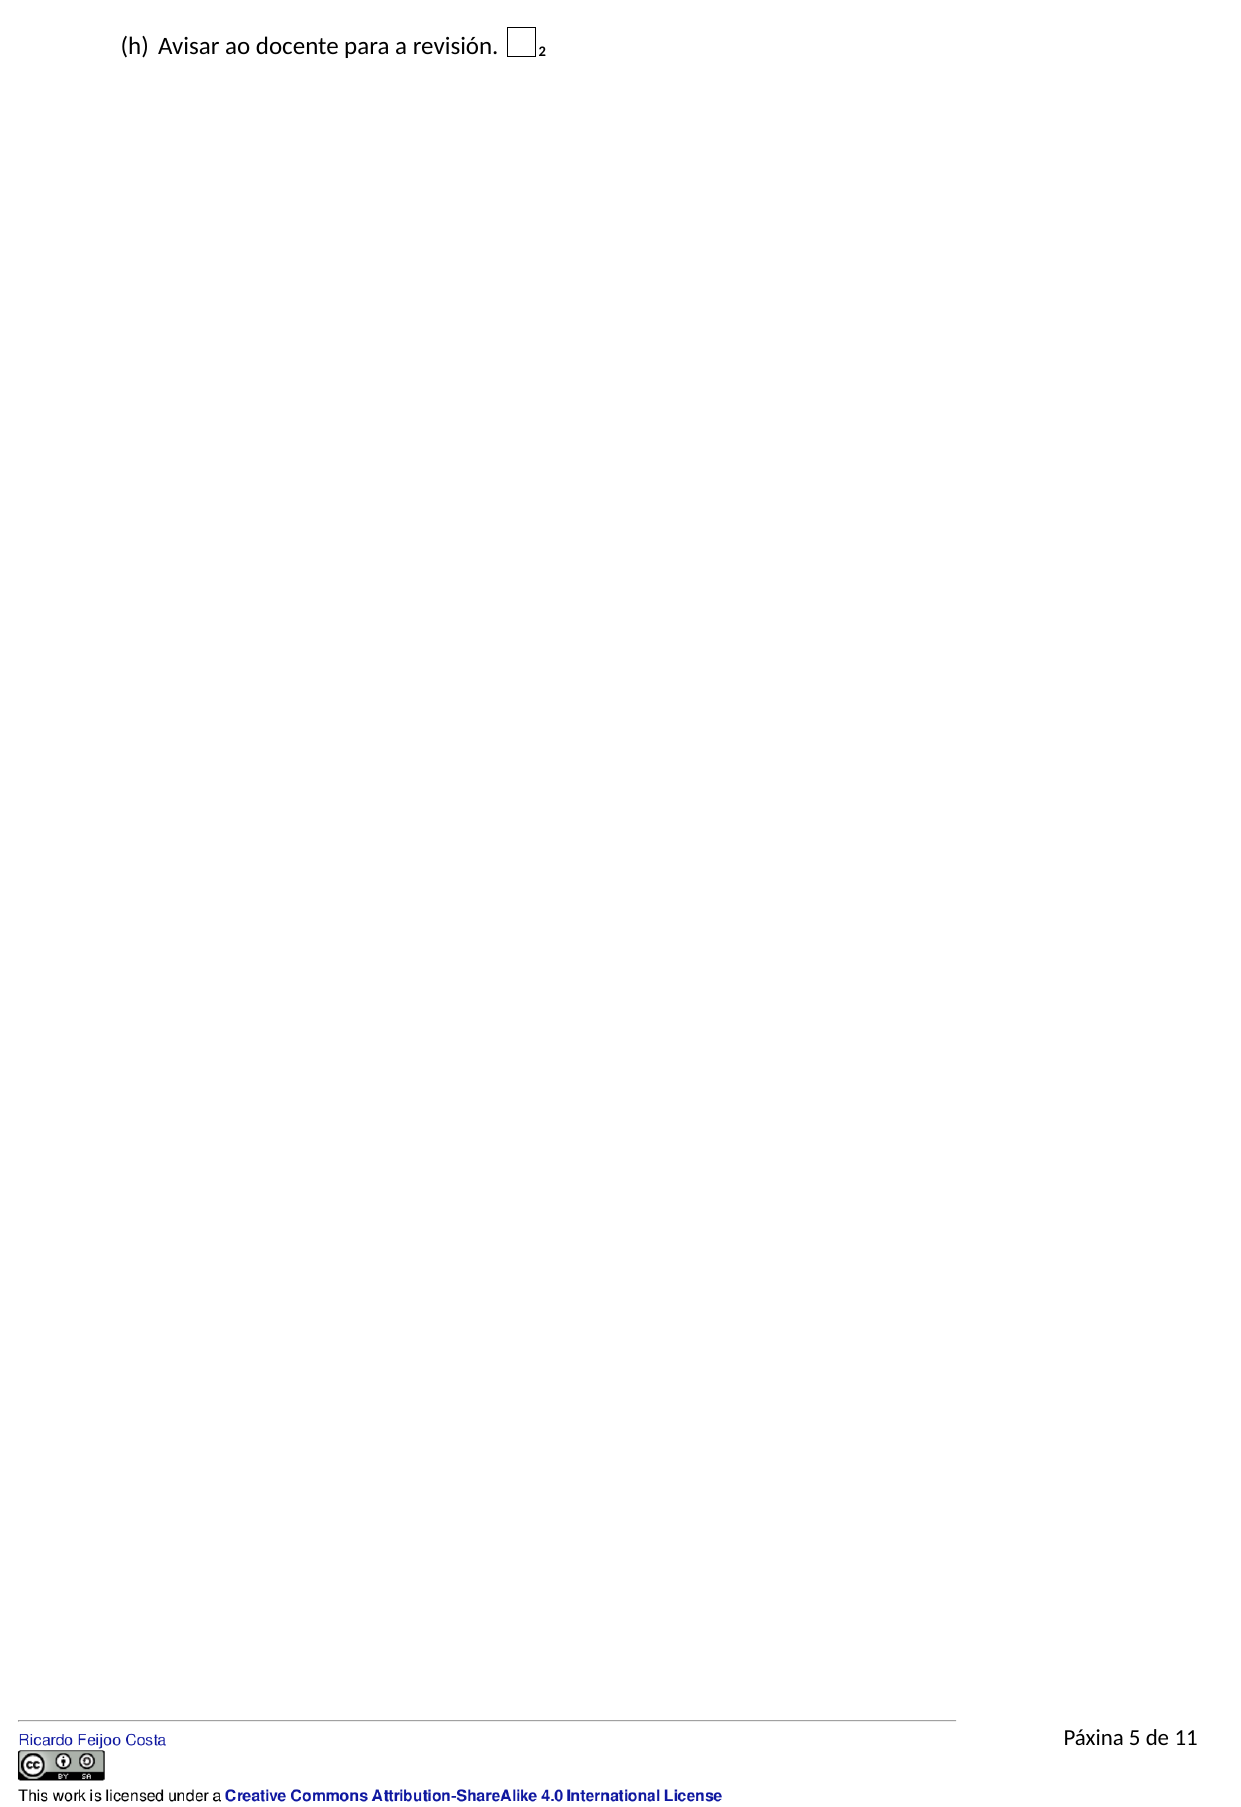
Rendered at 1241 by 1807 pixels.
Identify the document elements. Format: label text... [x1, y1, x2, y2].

picture [8, 1715, 957, 1806]
list Avisar ao docente para a revisión. 2 [120, 30, 1197, 60]
